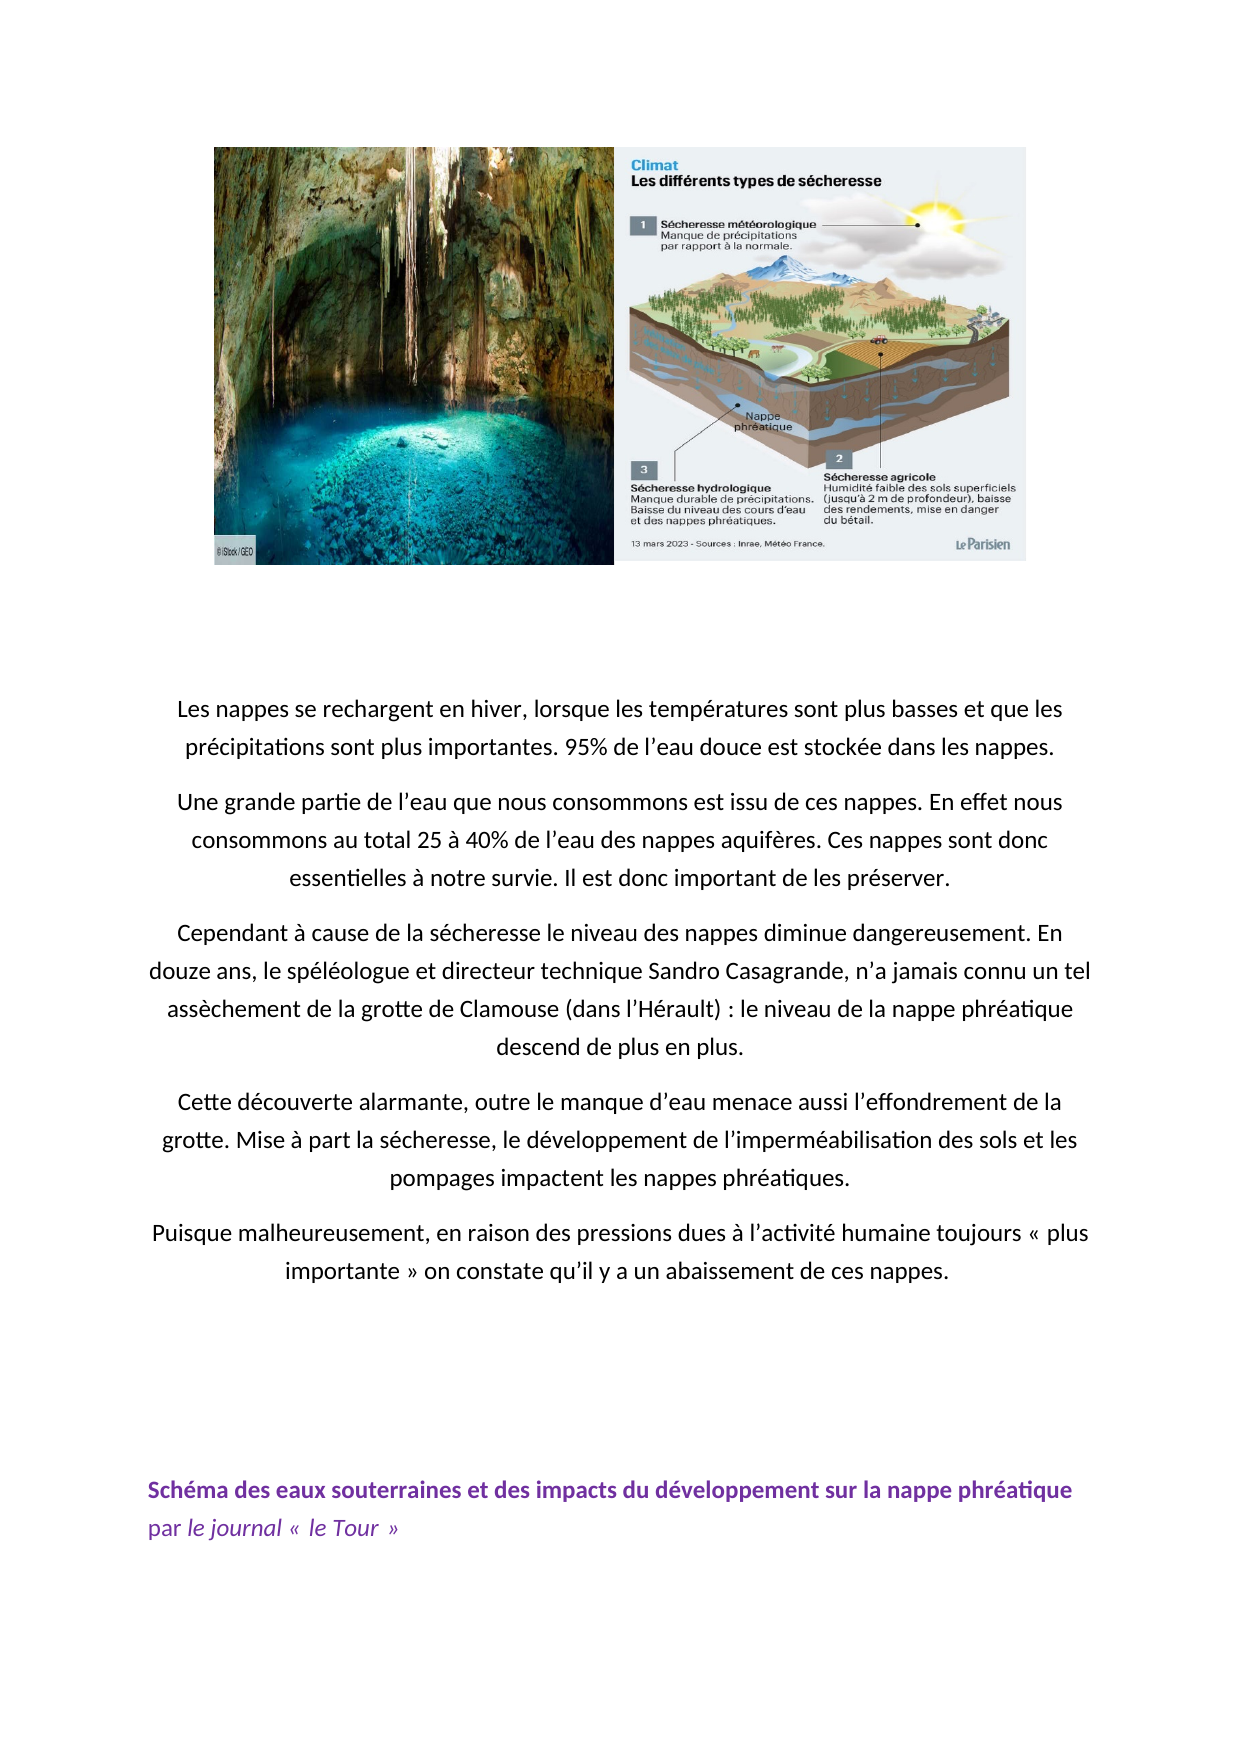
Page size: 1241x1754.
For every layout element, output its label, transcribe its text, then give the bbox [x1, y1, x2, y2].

text Cette découverte alarmante, outre le manque d’eau menace aussi l’effondrement de la grotte. Mise à part la sécheresse, le développement de l’imperméabilisation des sols et les pompages impactent les nappes phréatiques. [148, 1086, 1093, 1193]
text Une grande partie de l’eau que nous consommons est issu de ces nappes. En effet nous consommons au total 25 à 40% de l’eau des nappes aquifères. Ces nappes sont donc essentielles à notre survie. Il est donc important de les préserver. [148, 786, 1093, 892]
text Les nappes se rechargent en hiver, lorsque les températures sont plus basses et que les précipitations sont plus importantes. 95% de l’eau douce est stockée dans les nappes. [148, 693, 1093, 761]
text Puisque malheureusement, en raison des pressions dues à l’activité humaine toujours « plus importante » on constate qu’il y a un abaissement de ces nappes. [148, 1217, 1093, 1286]
text Cependant à cause de la sécheresse le niveau des nappes diminue dangereusement. En douze ans, le spéléologue et directeur technique Sandro Casagrande, n’a jamais connu un tel assèchement de la grotte de Clamouse (dans l’Hérault) : le niveau de la nappe phréatique descend de plus en plus. [148, 917, 1093, 1062]
text Schéma des eaux souterraines et des impacts du développement sur la nappe phréatique par le journal « le Tour » [148, 1474, 1093, 1543]
